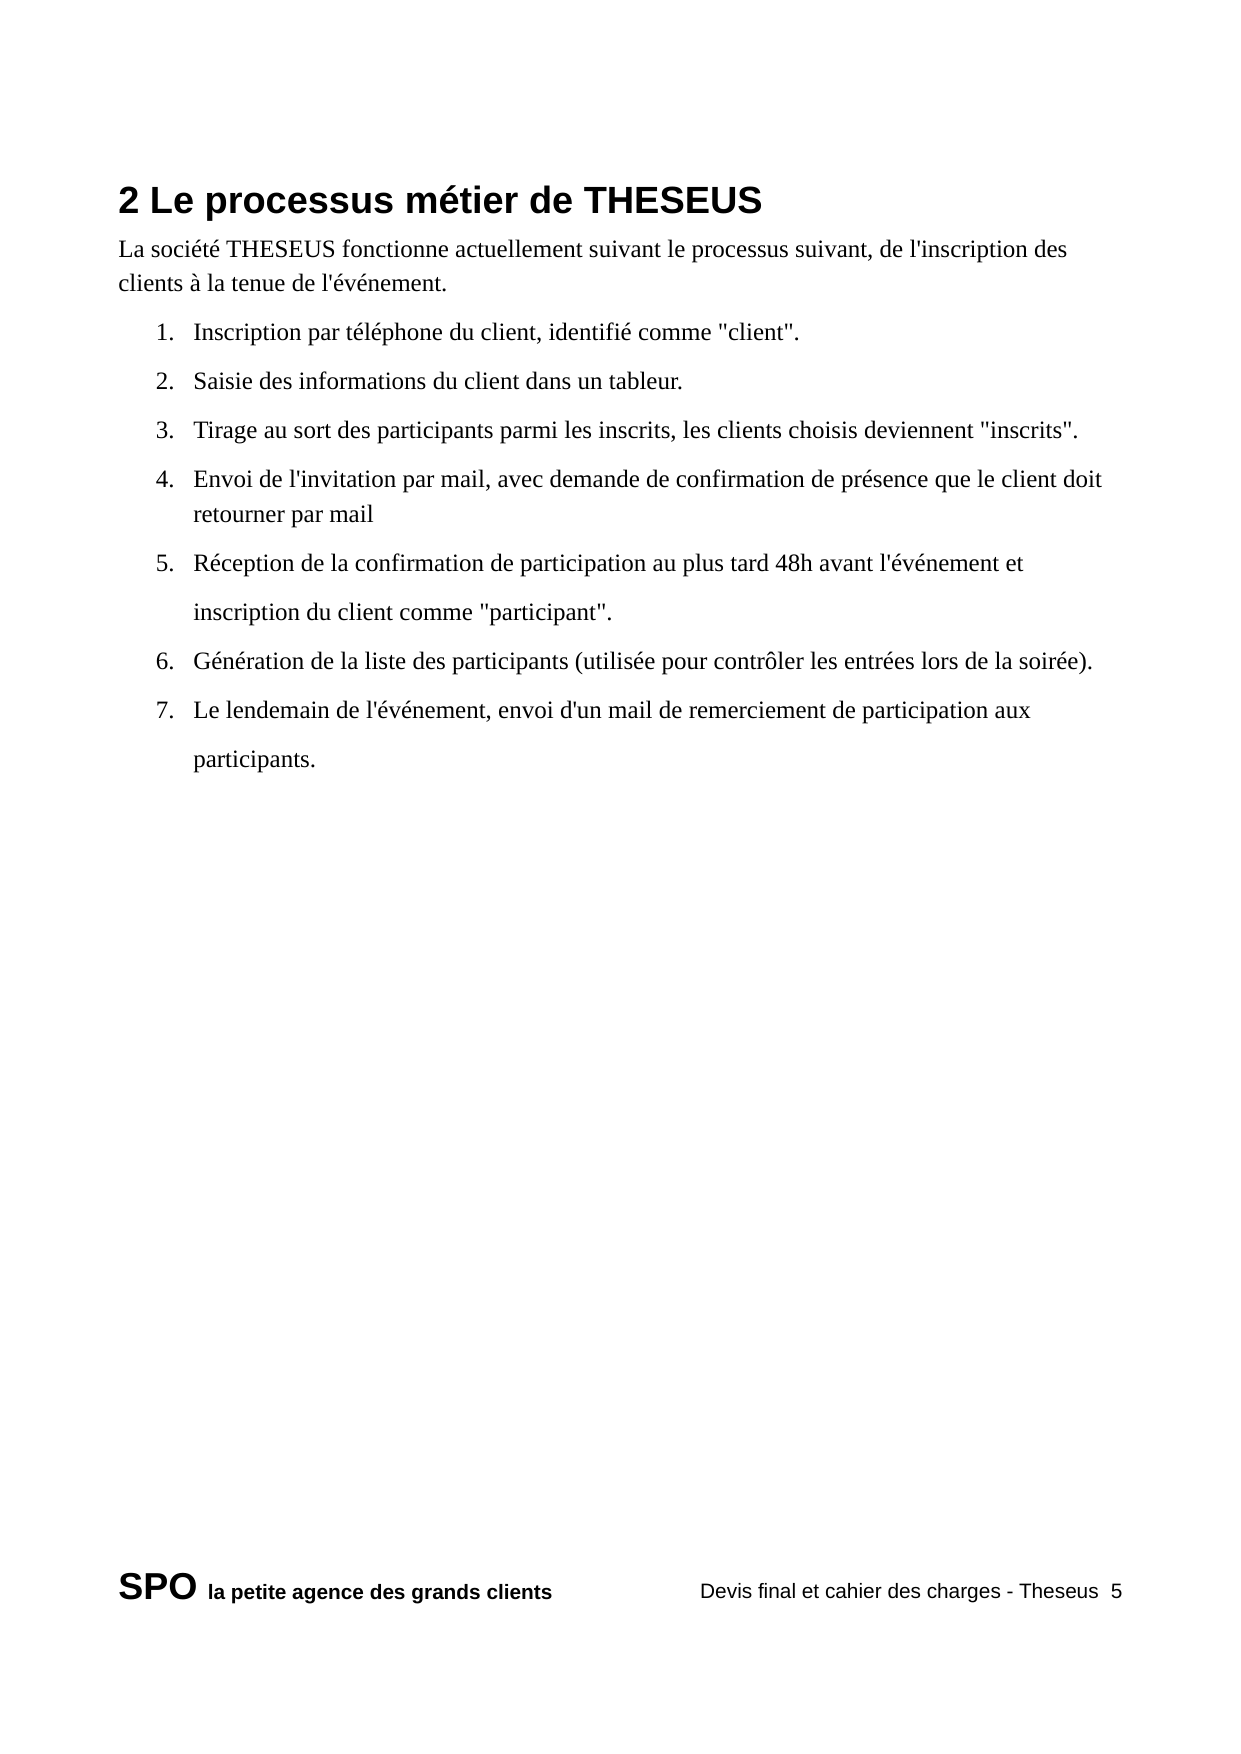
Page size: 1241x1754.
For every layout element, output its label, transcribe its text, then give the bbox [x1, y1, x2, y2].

list Tirage au sort des participants parmi les inscrits, les clients choisis deviennent "inscrits". [156, 415, 1122, 444]
list Envoi de l'invitation par mail, avec demande de confirmation de présence que le client doit retourner par mail [156, 464, 1122, 528]
list Saisie des informations du client dans un tableur. [156, 366, 1122, 395]
list Le lendemain de l'événement, envoi d'un mail de remerciement de participation aux [156, 695, 1122, 724]
list Inscription par téléphone du client, identifié comme "client". [156, 317, 1122, 346]
text La société THESEUS fonctionne actuellement suivant le processus suivant, de l'inscription des clients à la tenue de l'événement. [118, 234, 1122, 297]
list participants. [156, 744, 1122, 773]
subtitle 2 Le processus métier de THESEUS [118, 178, 1122, 222]
list Génération de la liste des participants (utilisée pour contrôler les entrées lors de la soirée). [156, 646, 1122, 675]
list Réception de la confirmation de participation au plus tard 48h avant l'événement et [156, 548, 1122, 577]
list inscription du client comme "participant". [156, 597, 1122, 626]
